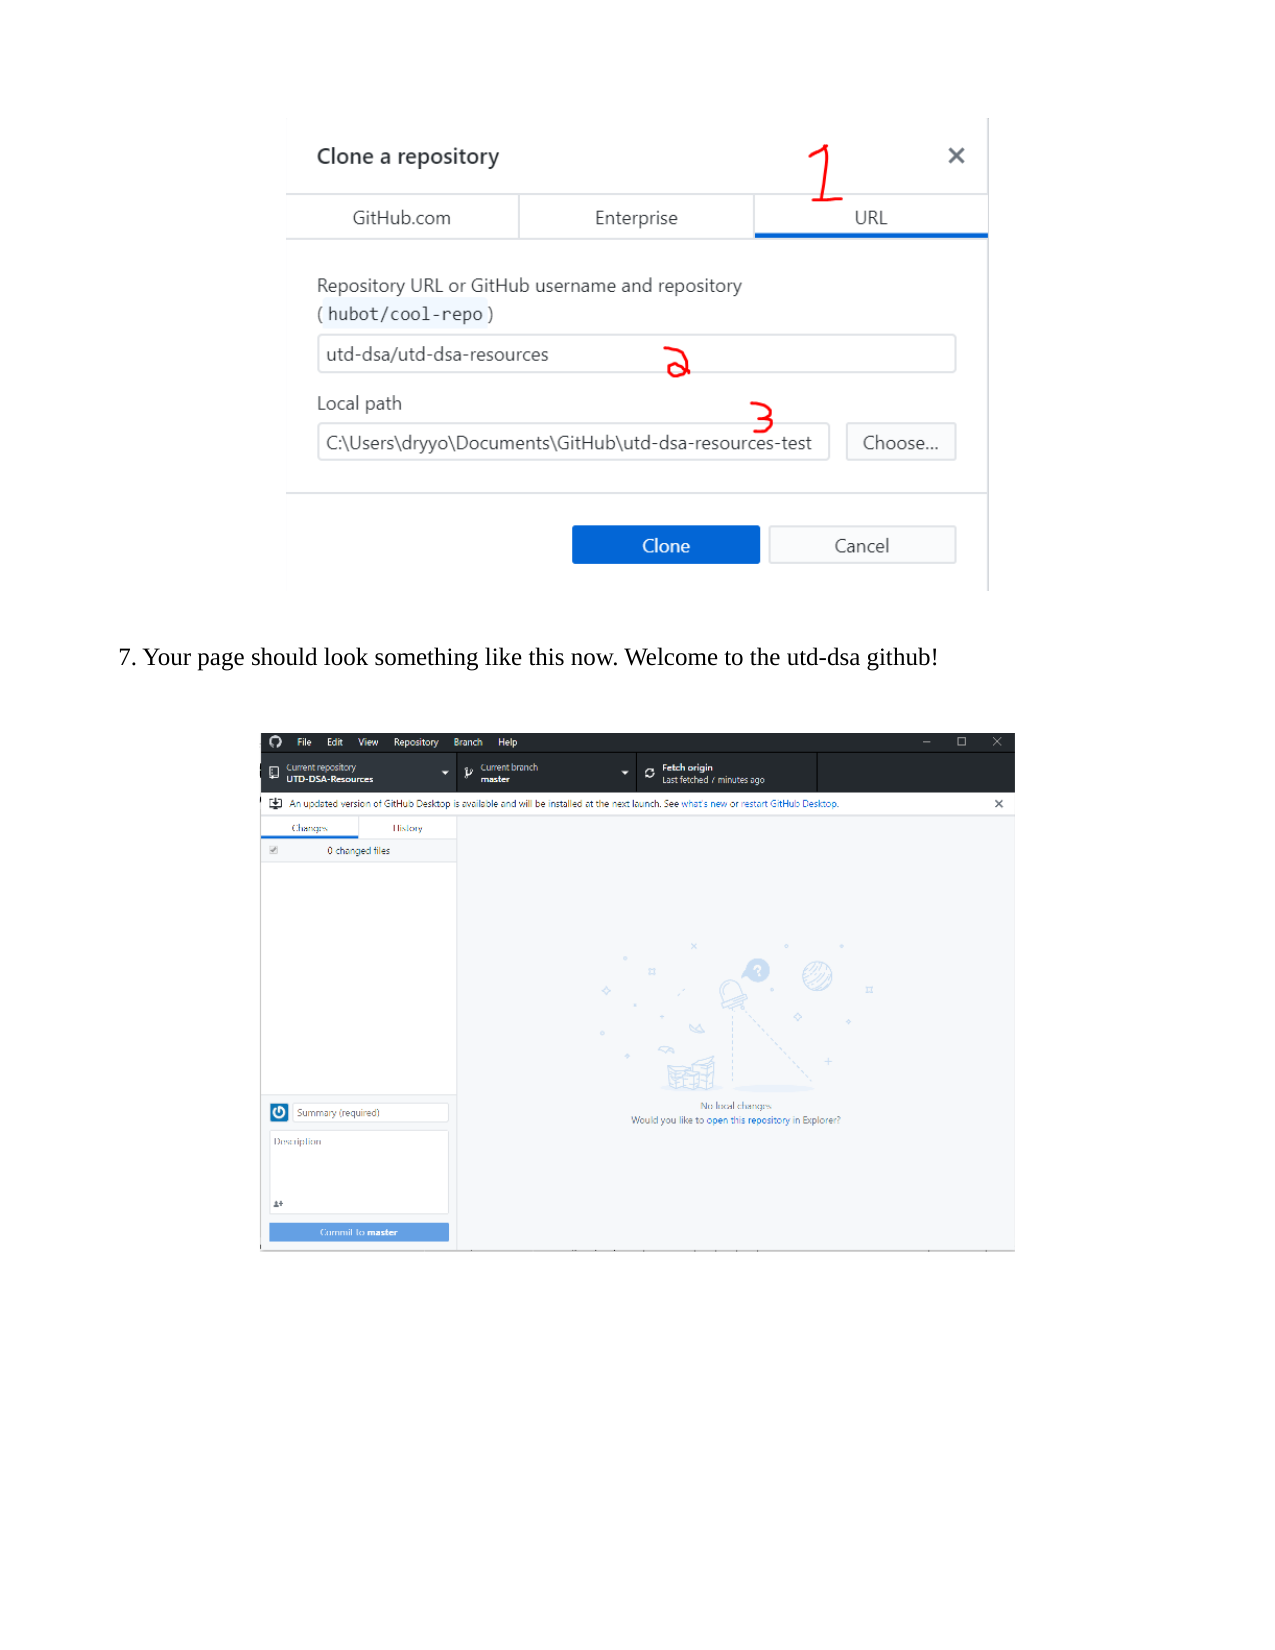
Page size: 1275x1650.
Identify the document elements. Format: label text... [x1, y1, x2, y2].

text 7. Your page should look something like this now. Welcome to the utd-dsa github! [118, 642, 1157, 671]
picture [259, 733, 1015, 1252]
picture [286, 118, 989, 591]
